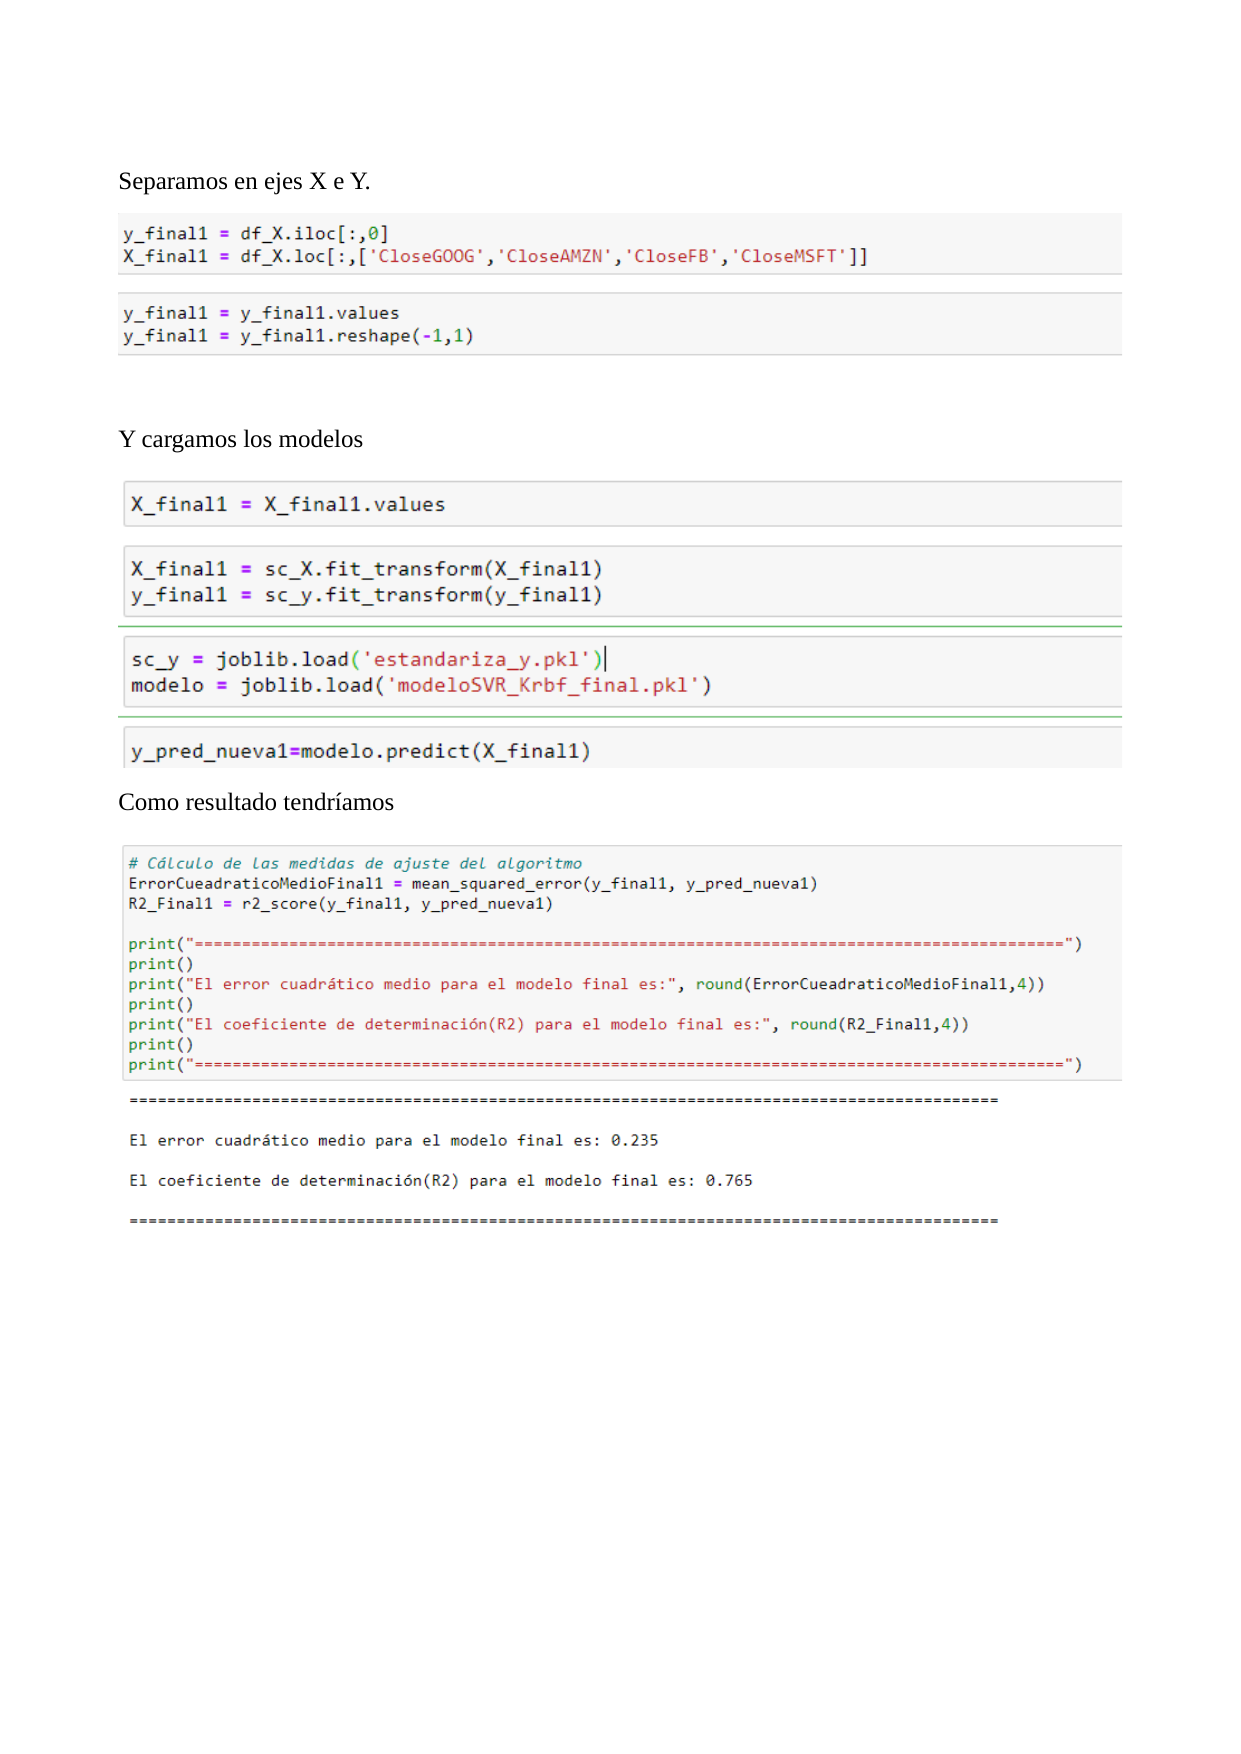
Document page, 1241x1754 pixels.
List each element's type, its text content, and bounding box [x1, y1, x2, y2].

picture [118, 834, 1123, 1235]
text Separamos en ejes X e Y. [118, 166, 1122, 194]
picture [118, 213, 1123, 358]
text Y cargamos los modelos [118, 424, 1122, 453]
text Como resultado tendríamos [118, 787, 1122, 815]
picture [118, 471, 1123, 768]
